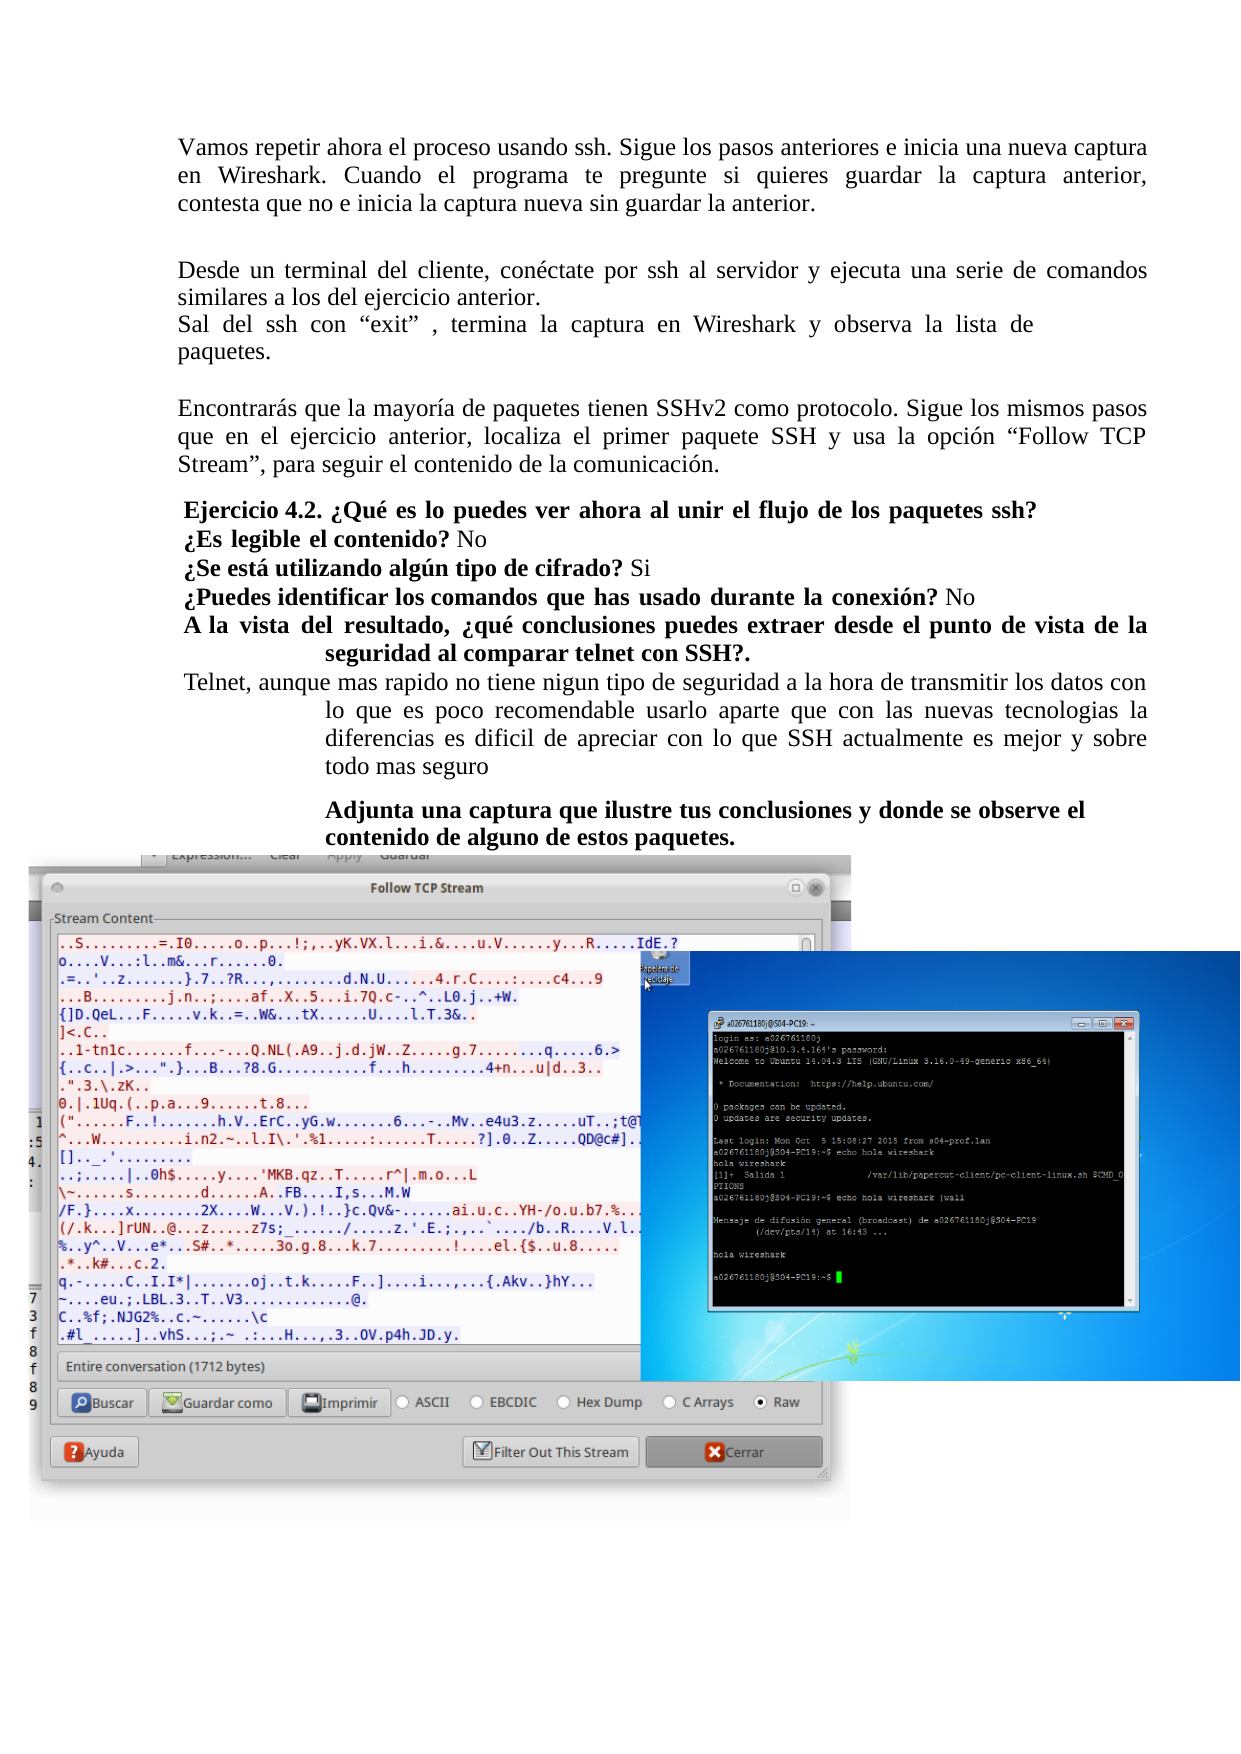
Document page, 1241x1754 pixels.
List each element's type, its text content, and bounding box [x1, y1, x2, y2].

text A la vista del resultado, ¿qué conclusiones puedes extraer desde el punto de vista de la seguridad al comparar telnet con SSH?. [183, 610, 1148, 667]
text Telnet, aunque mas rapido no tiene nigun tipo de seguridad a la hora de transmitir los datos con lo que es poco recomendable usarlo aparte que con las nuevas tecnologias la diferencias es dificil de apreciar con lo que SSH actualmente es mejor y sobre todo mas seguro [183, 667, 1148, 779]
text Desde un terminal del cliente, conéctate por ssh al servidor y ejecuta una serie de comandos similares a los del ejercicio anterior. [177, 257, 1147, 311]
text Encontrarás que la mayoría de paquetes tienen SSHv2 como protocolo. Sigue los mismos pasos que en el ejercicio anterior, localiza el primer paquete SSH y usa la opción “Follow TCP Stream”, para seguir el contenido de la comunicación. [177, 393, 1147, 478]
text ¿Es legible el contenido? No [183, 524, 1148, 553]
text Sal del ssh con “exit” , termina la captura en Wireshark y observa la lista de paquetes. [177, 311, 1034, 365]
text Ejercicio 4.2. ¿Qué es lo puedes ver ahora al unir el flujo de los paquetes ssh? [183, 495, 1148, 524]
text ¿Se está utilizando algún tipo de cifrado? Si [183, 553, 1148, 582]
text Vamos repetir ahora el proceso usando ssh. Sigue los pasos anteriores e inicia una nueva captura en Wireshark. Cuando el programa te pregunte si quieres guardar la captura anterior, contesta que no e inicia la captura nueva sin guardar la anterior. [177, 132, 1148, 216]
picture [28, 855, 1240, 1521]
text ¿Puedes identificar los comandos que has usado durante la conexión? No [183, 582, 1148, 610]
text Adjunta una captura que ilustre tus conclusiones y donde se observe el contenido de alguno de estos paquetes. [325, 797, 1148, 851]
